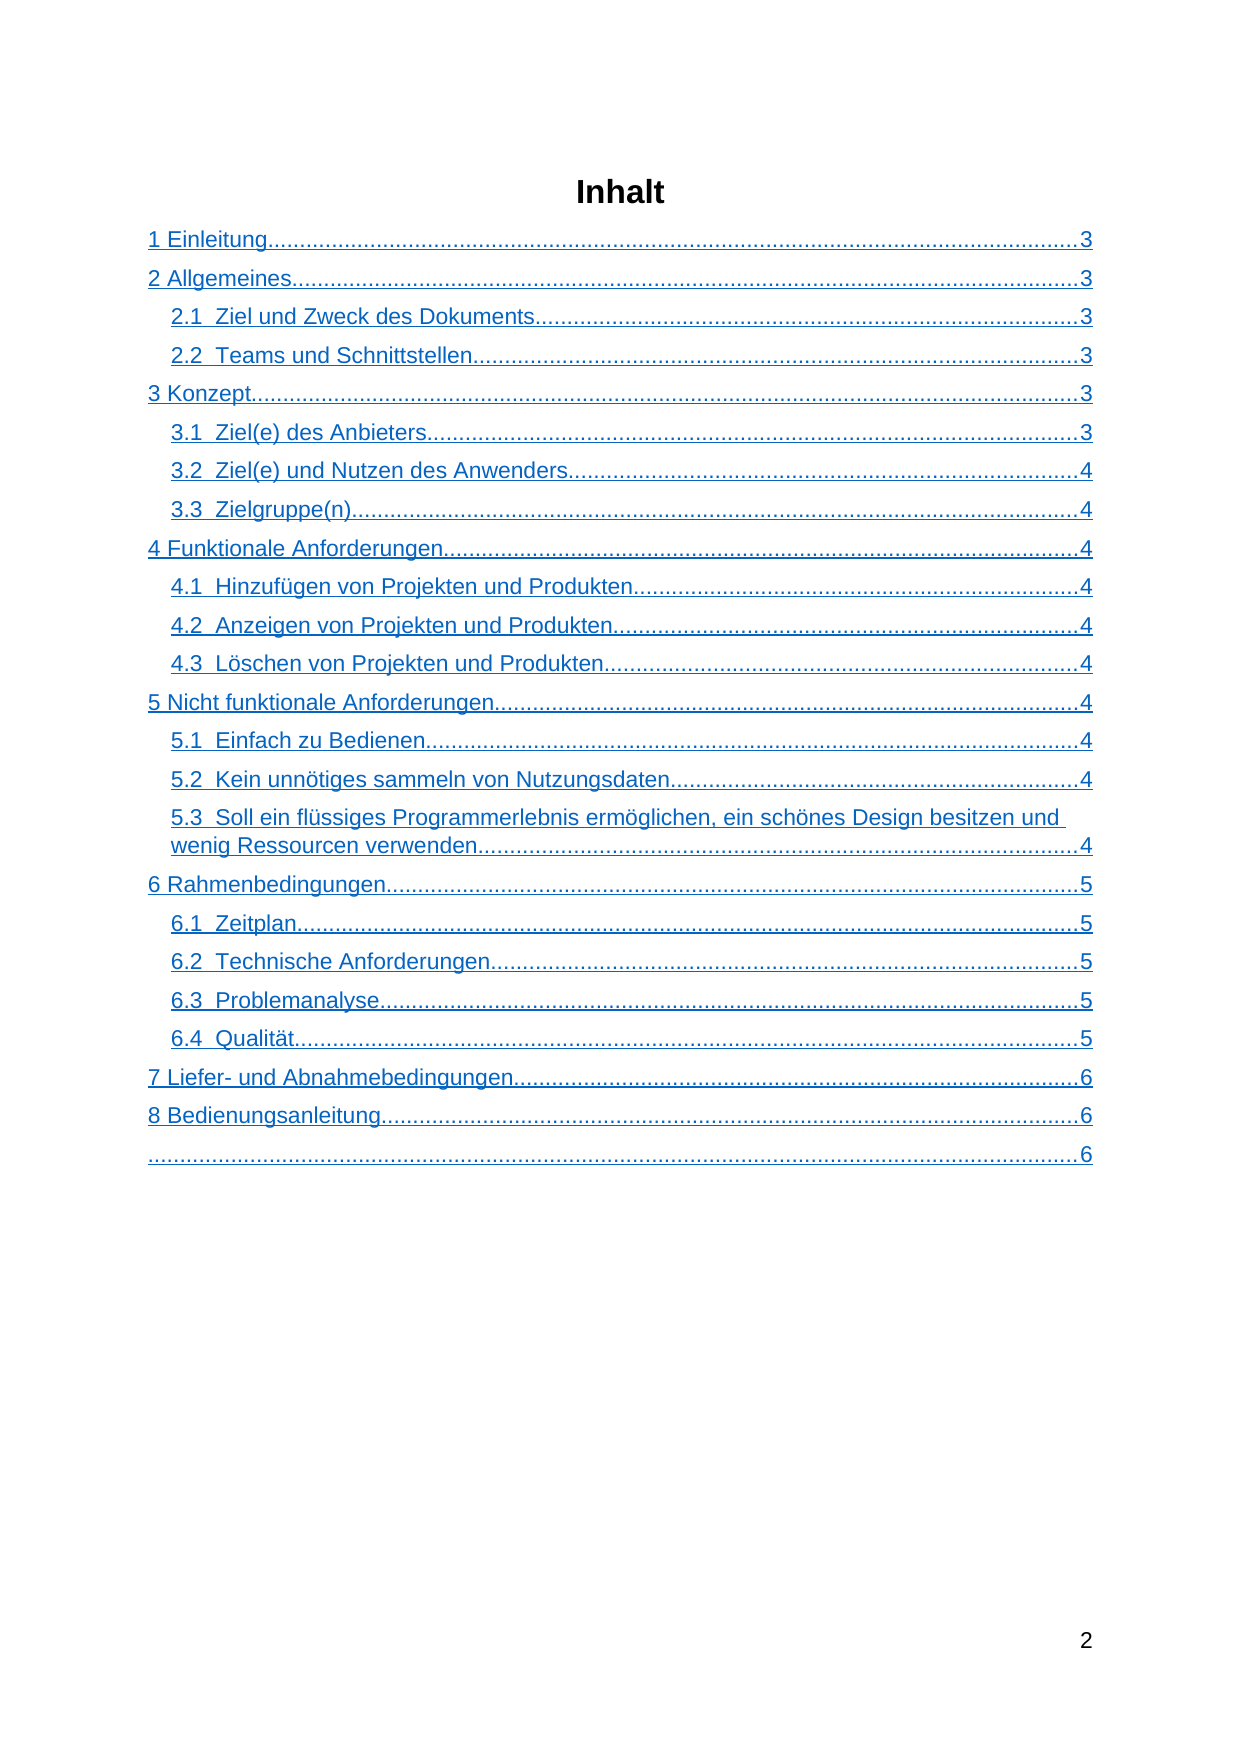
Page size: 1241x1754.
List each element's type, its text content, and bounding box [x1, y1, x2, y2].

subtitle Inhalt [148, 173, 576, 211]
text 5.3 Soll ein flüssiges Programmerlebnis ermöglichen, ein schönes Design besitzen und wenig Ressourcen verwenden 4 [171, 804, 1093, 855]
subtitle Inhalt [664, 173, 1093, 211]
